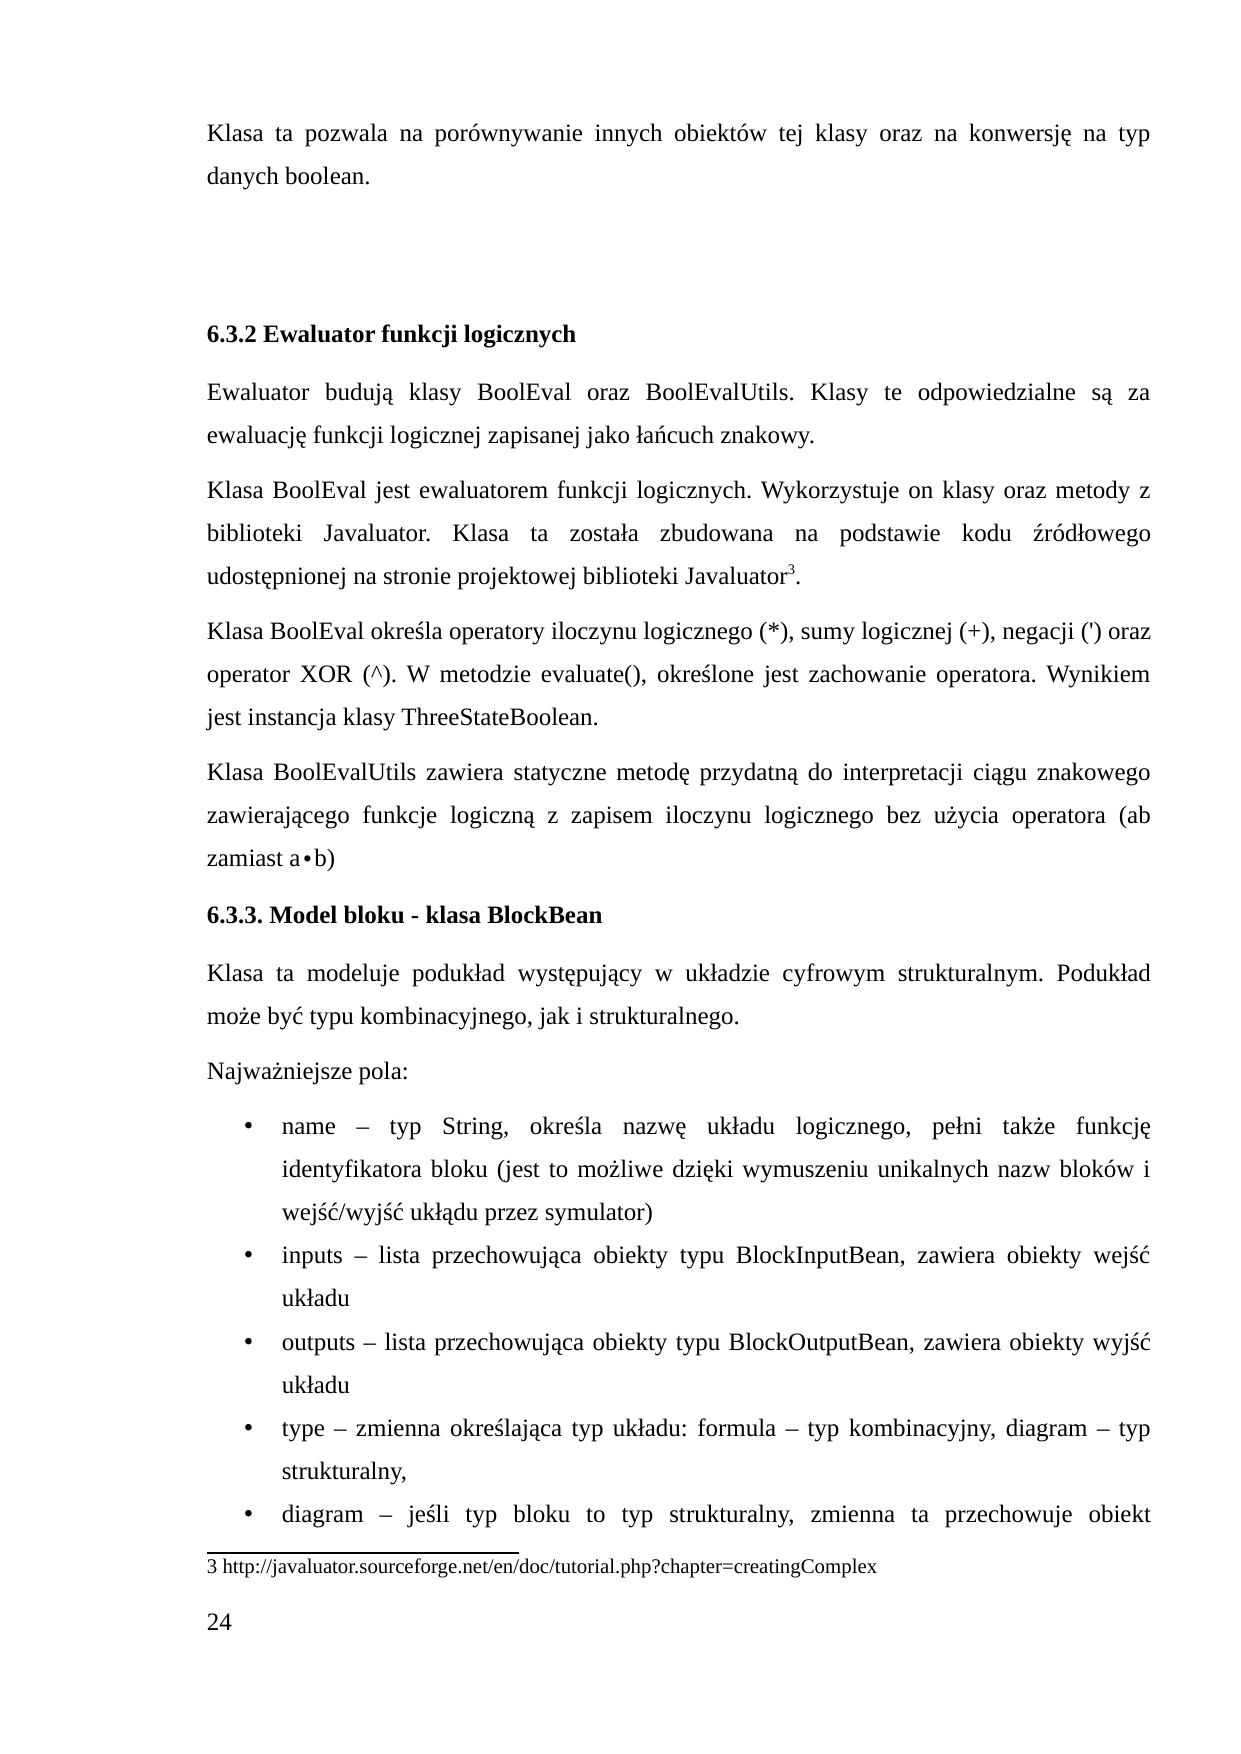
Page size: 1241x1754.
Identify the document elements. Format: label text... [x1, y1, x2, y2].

list type – zmienna określająca typ układu: formula – typ kombinacyjny, diagram – typ strukturalny, [244, 1413, 1152, 1485]
text Klasa BoolEval jest ewaluatorem funkcji logicznych. Wykorzystuje on klasy oraz metody z biblioteki Javaluator. Klasa ta została zbudowana na podstawie kodu źródłowego udostępnionej na stronie projektowej biblioteki Javaluator. [207, 475, 1152, 590]
text Najważniejsze pola: [207, 1056, 1152, 1085]
text http://javaluator.sourceforge.net/en/doc/tutorial.php?chapter=creatingComplex [207, 1553, 1152, 1578]
list outputs – lista przechowująca obiekty typu BlockOutputBean, zawiera obiekty wyjść układu [244, 1327, 1152, 1398]
text 6.3.3. Model bloku - klasa BlockBean [207, 901, 1152, 929]
text Klasa ta modeluje podukład występujący w układzie cyfrowym strukturalnym. Podukład może być typu kombinacyjnego, jak i strukturalnego. [207, 958, 1152, 1030]
list inputs – lista przechowująca obiekty typu BlockInputBean, zawiera obiekty wejść układu [244, 1240, 1152, 1312]
list diagram – jeśli typ bloku to typ strukturalny, zmienna ta przechowuje obiekt [244, 1499, 1152, 1528]
text Klasa ta pozwala na porównywanie innych obiektów tej klasy oraz na konwersję na typ danych boolean. [207, 118, 1152, 190]
text Ewaluator budują klasy BoolEval oraz BoolEvalUtils. Klasy te odpowiedzialne są za ewaluację funkcji logicznej zapisanej jako łańcuch znakowy. [207, 377, 1152, 449]
text Klasa BoolEval określa operatory iloczynu logicznego (*), sumy logicznej (+), negacji (') oraz operator XOR (^). W metodzie evaluate(), określone jest zachowanie operatora. Wynikiem jest instancja klasy ThreeStateBoolean. [207, 616, 1152, 731]
list name – typ String, określa nazwę układu logicznego, pełni także funkcję identyfikatora bloku (jest to możliwe dzięki wymuszeniu unikalnych nazw bloków i wejść/wyjść ukłądu przez symulator) [244, 1111, 1152, 1226]
text 6.3.2 Ewaluator funkcji logicznych [207, 319, 1152, 348]
text Klasa BoolEvalUtils zawiera statyczne metodę przydatną do interpretacji ciągu znakowego zawierającego funkcje logiczną z zapisem iloczynu logicznego bez użycia operatora (ab zamiast a•b) [207, 757, 1152, 874]
